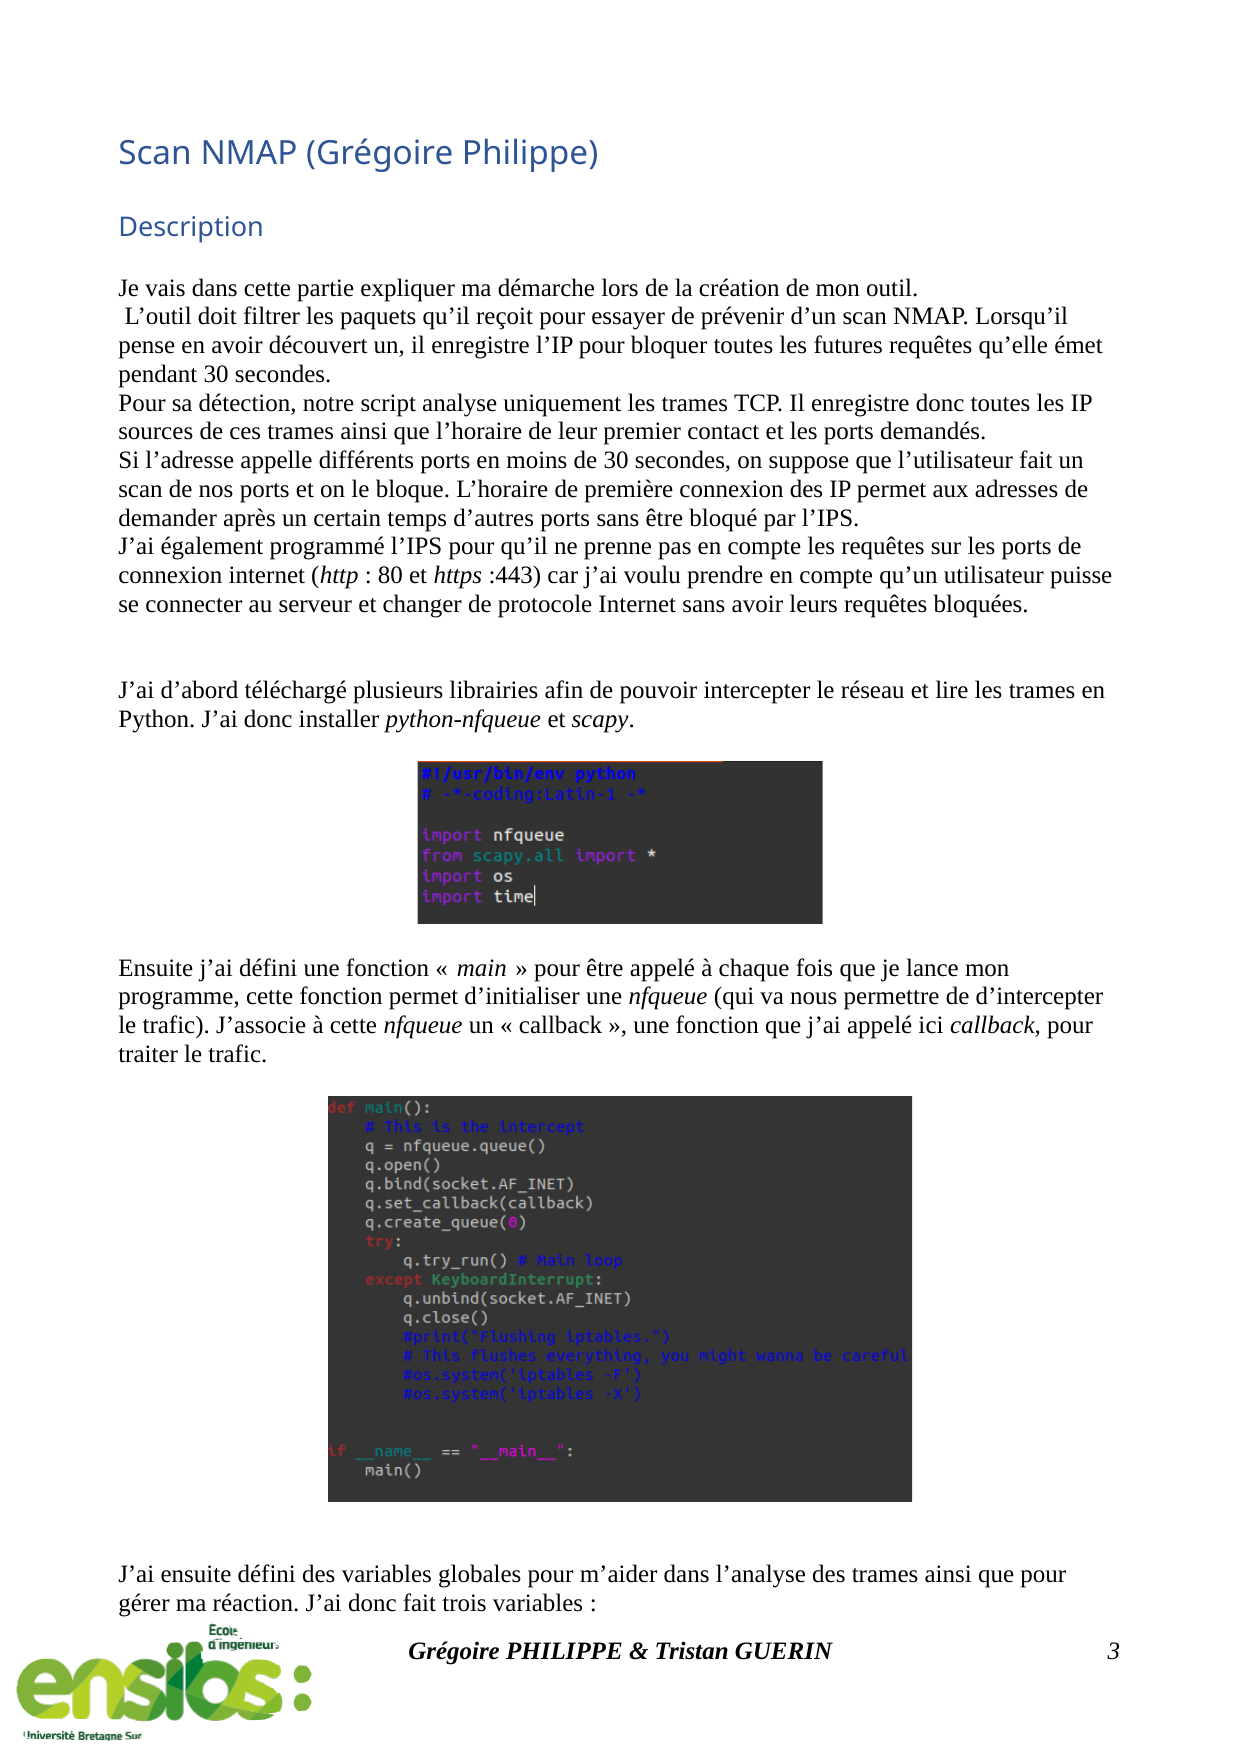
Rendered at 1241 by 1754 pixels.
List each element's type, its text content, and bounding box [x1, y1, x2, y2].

text Ensuite j’ai défini une fonction « main » pour être appelé à chaque fois que je lance mon programme, cette fonction permet d’initialiser une nfqueue (qui va nous permettre de d’intercepter le trafic). J’associe à cette nfqueue un « callback », une fonction que j’ai appelé ici callback, pour traiter le trafic. [118, 953, 1122, 1068]
text L’outil doit filtrer les paquets qu’il reçoit pour essayer de prévenir d’un scan NMAP. Lorsqu’il pense en avoir découvert un, il enregistre l’IP pour bloquer toutes les futures requêtes qu’elle émet pendant 30 secondes. [118, 301, 1122, 388]
subtitle Scan NMAP (Grégoire Philippe) [118, 129, 1122, 174]
text Je vais dans cette partie expliquer ma démarche lors de la création de mon outil. [118, 273, 1122, 301]
text J’ai d’abord téléchargé plusieurs librairies afin de pouvoir intercepter le réseau et lire les trames en Python. J’ai donc installer python-nfqueue et scapy. [118, 675, 1122, 733]
text J’ai ensuite défini des variables globales pour m’aider dans l’analyse des trames ainsi que pour gérer ma réaction. J’ai donc fait trois variables : [118, 1559, 1122, 1616]
text Si l’adresse appelle différents ports en moins de 30 secondes, on suppose que l’utilisateur fait un scan de nos ports et on le bloque. L’horaire de première connexion des IP permet aux adresses de demander après un certain temps d’autres ports sans être bloqué par l’IPS. [118, 445, 1122, 531]
text J’ai également programmé l’IPS pour qu’il ne prenne pas en compte les requêtes sur les ports de connexion internet (http : 80 et https :443) car j’ai voulu prendre en compte qu’un utilisateur puisse se connecter au serveur et changer de protocole Internet sans avoir leurs requêtes bloquées. [118, 531, 1122, 618]
subtitle Description [118, 207, 1122, 244]
text Pour sa détection, notre script analyse uniquement les trames TCP. Il enregistre donc toutes les IP sources de ces trames ainsi que l’horaire de leur premier contact et les ports demandés. [118, 388, 1122, 445]
